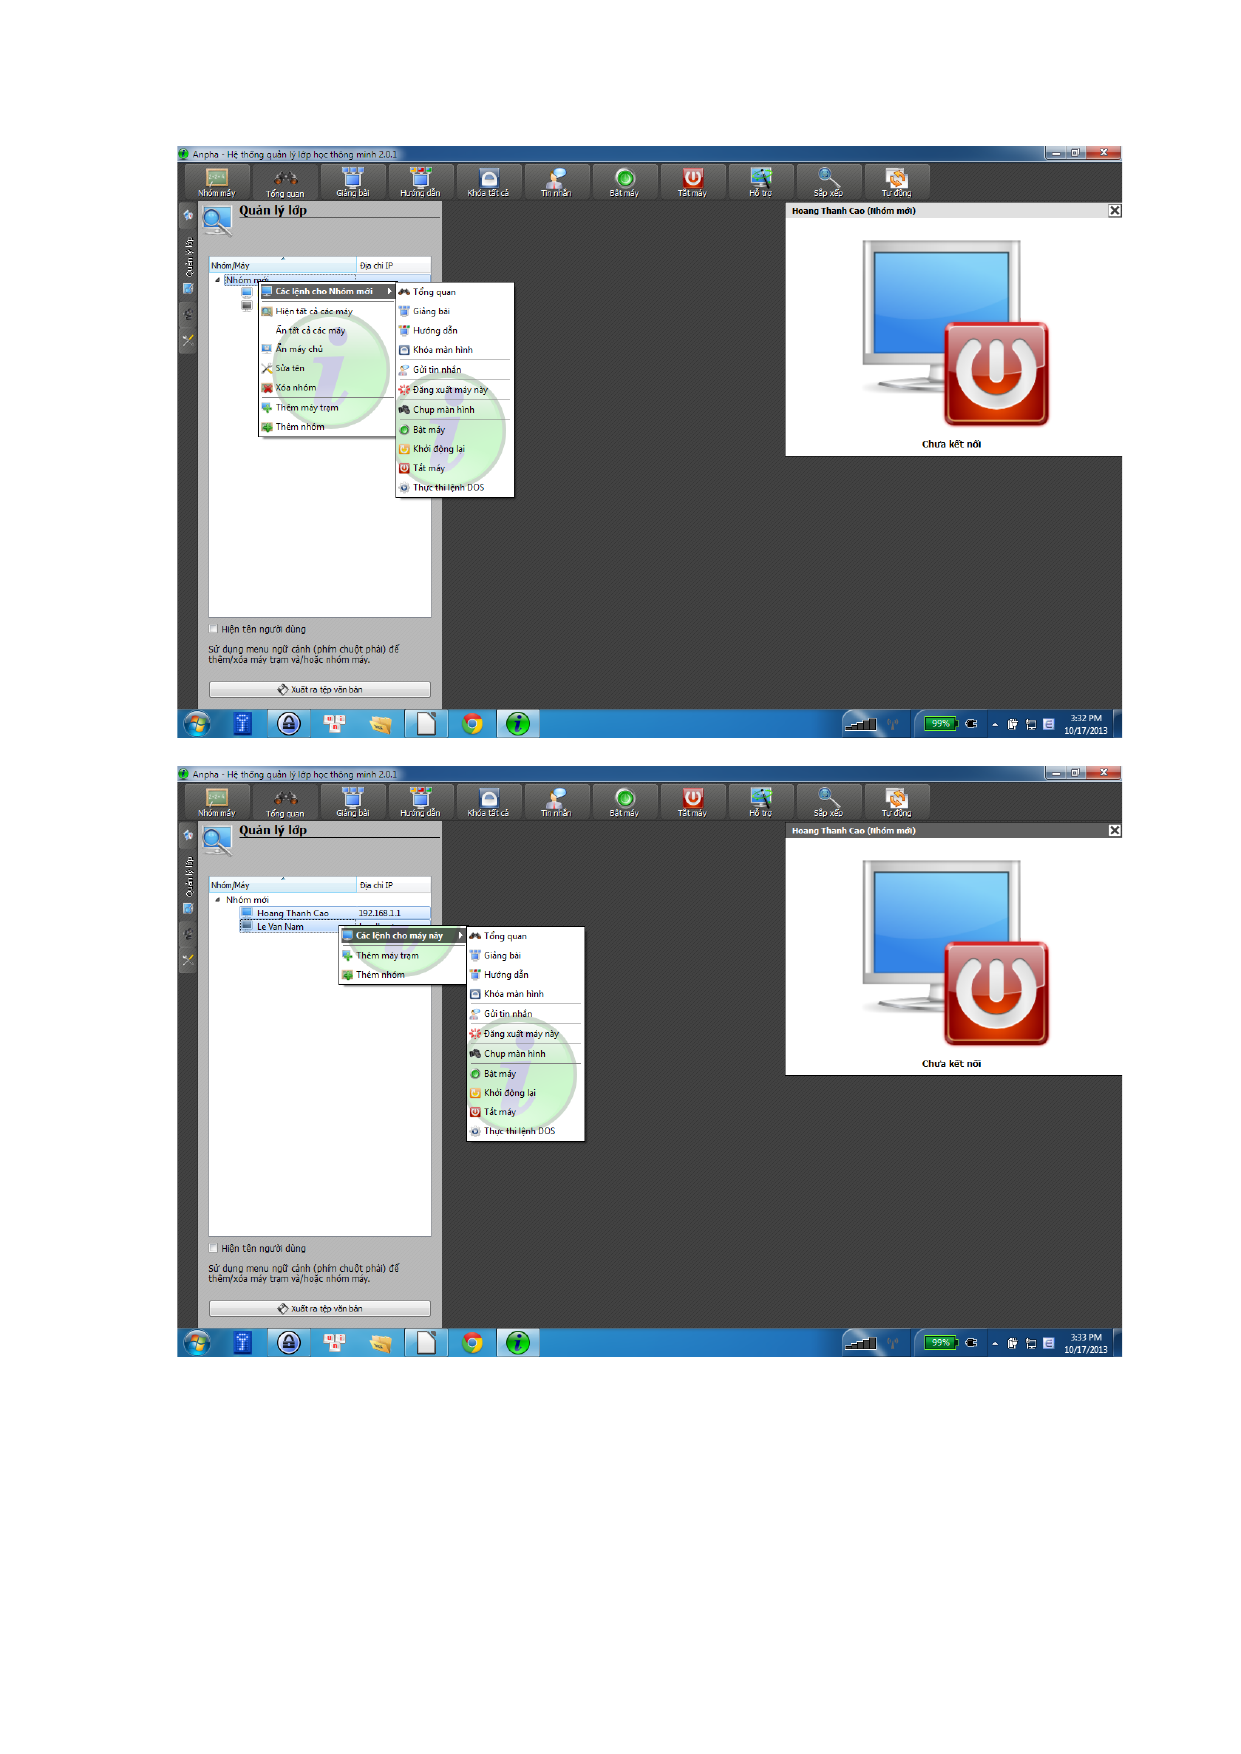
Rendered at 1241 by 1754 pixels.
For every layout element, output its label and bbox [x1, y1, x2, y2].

picture [177, 146, 1123, 738]
picture [177, 766, 1123, 1357]
